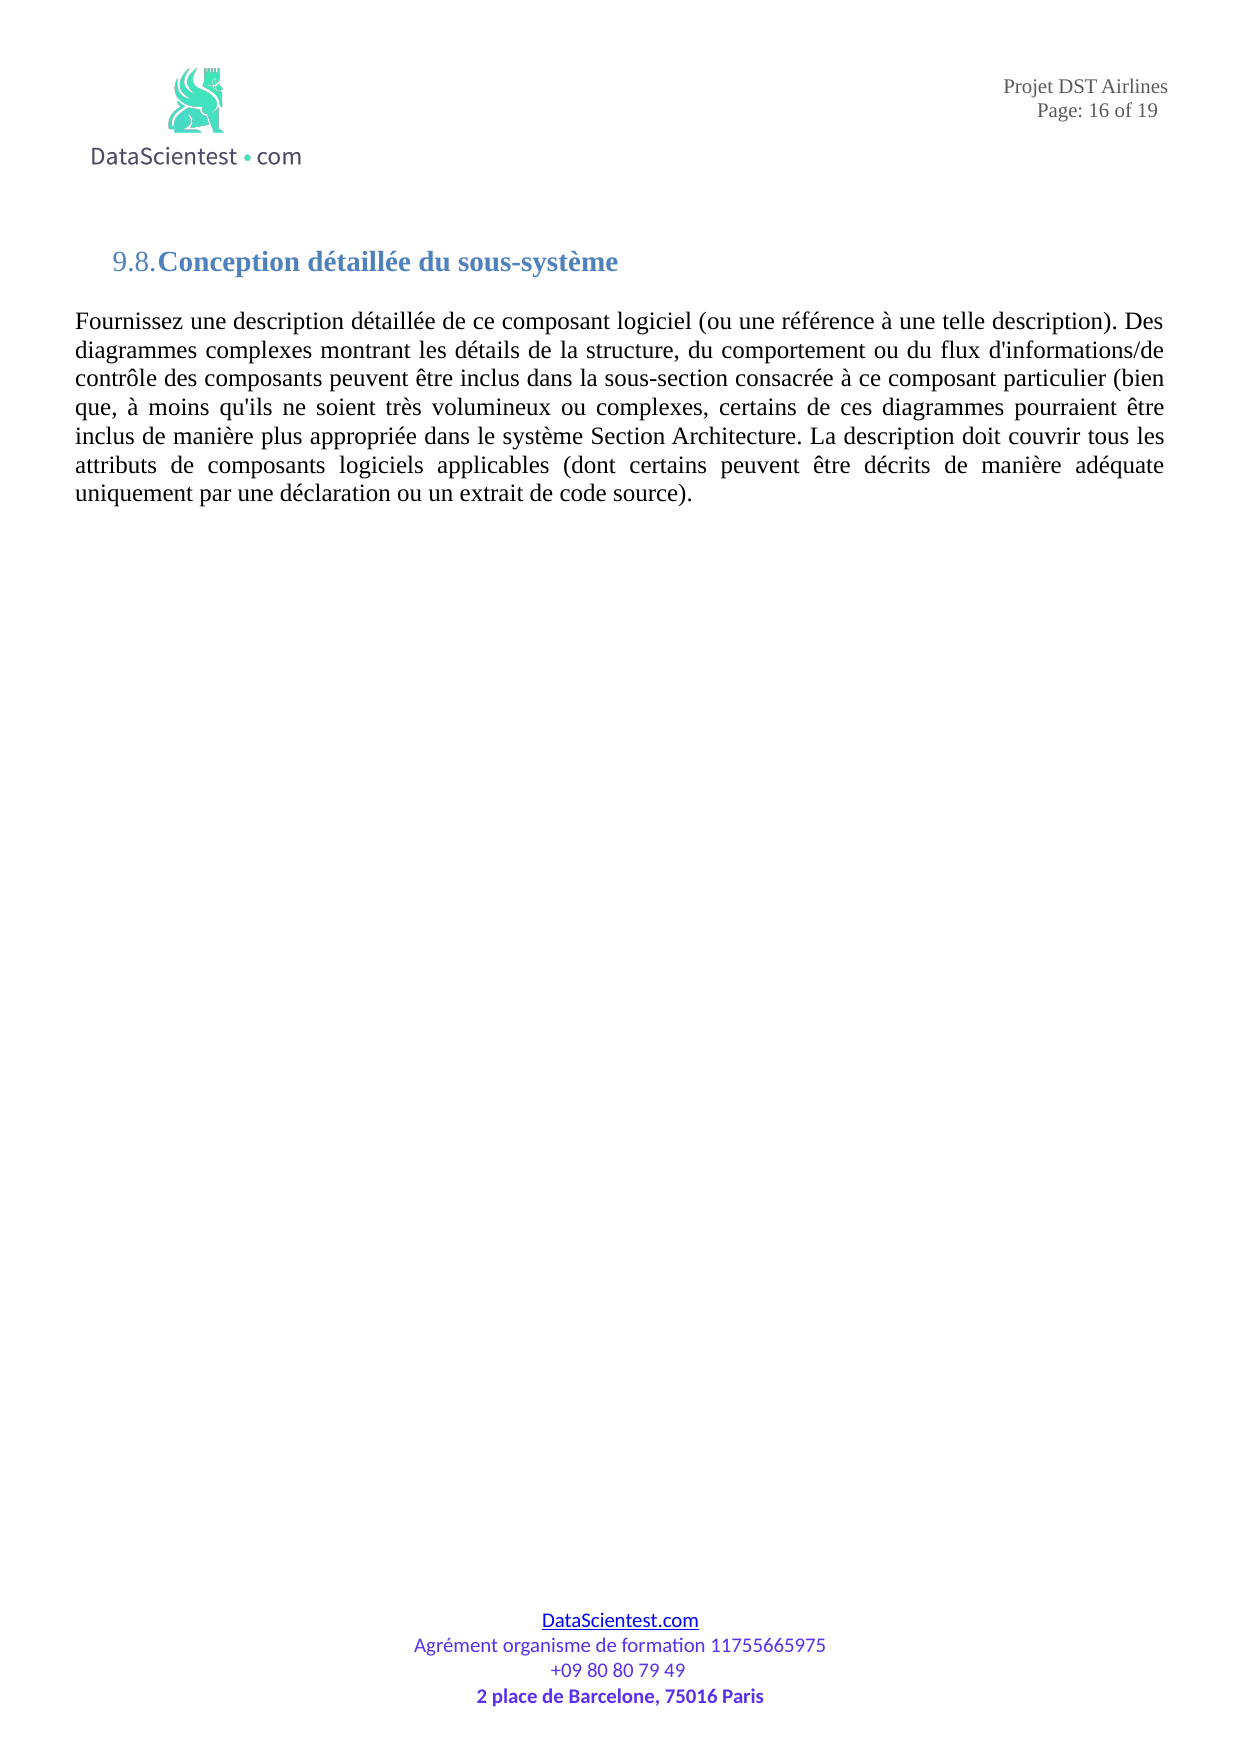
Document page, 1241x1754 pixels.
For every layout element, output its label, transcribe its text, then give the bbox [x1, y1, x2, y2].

subtitle Conception détaillée du sous-système [112, 244, 1166, 277]
text Fournissez une description détaillée de ce composant logiciel (ou une référence à une telle description). Des diagrammes complexes montrant les détails de la structure, du comportement ou du flux d'informations/de contrôle des composants peuvent être inclus dans la sous-section consacrée à ce composant particulier (bien que, à moins qu'ils ne soient très volumineux ou complexes, certains de ces diagrammes pourraient être inclus de manière plus appropriée dans le système Section Architecture. La description doit couvrir tous les attributs de composants logiciels applicables (dont certains peuvent être décrits de manière adéquate uniquement par une déclaration ou un extrait de code source). [75, 306, 1166, 507]
picture [75, 45, 321, 195]
